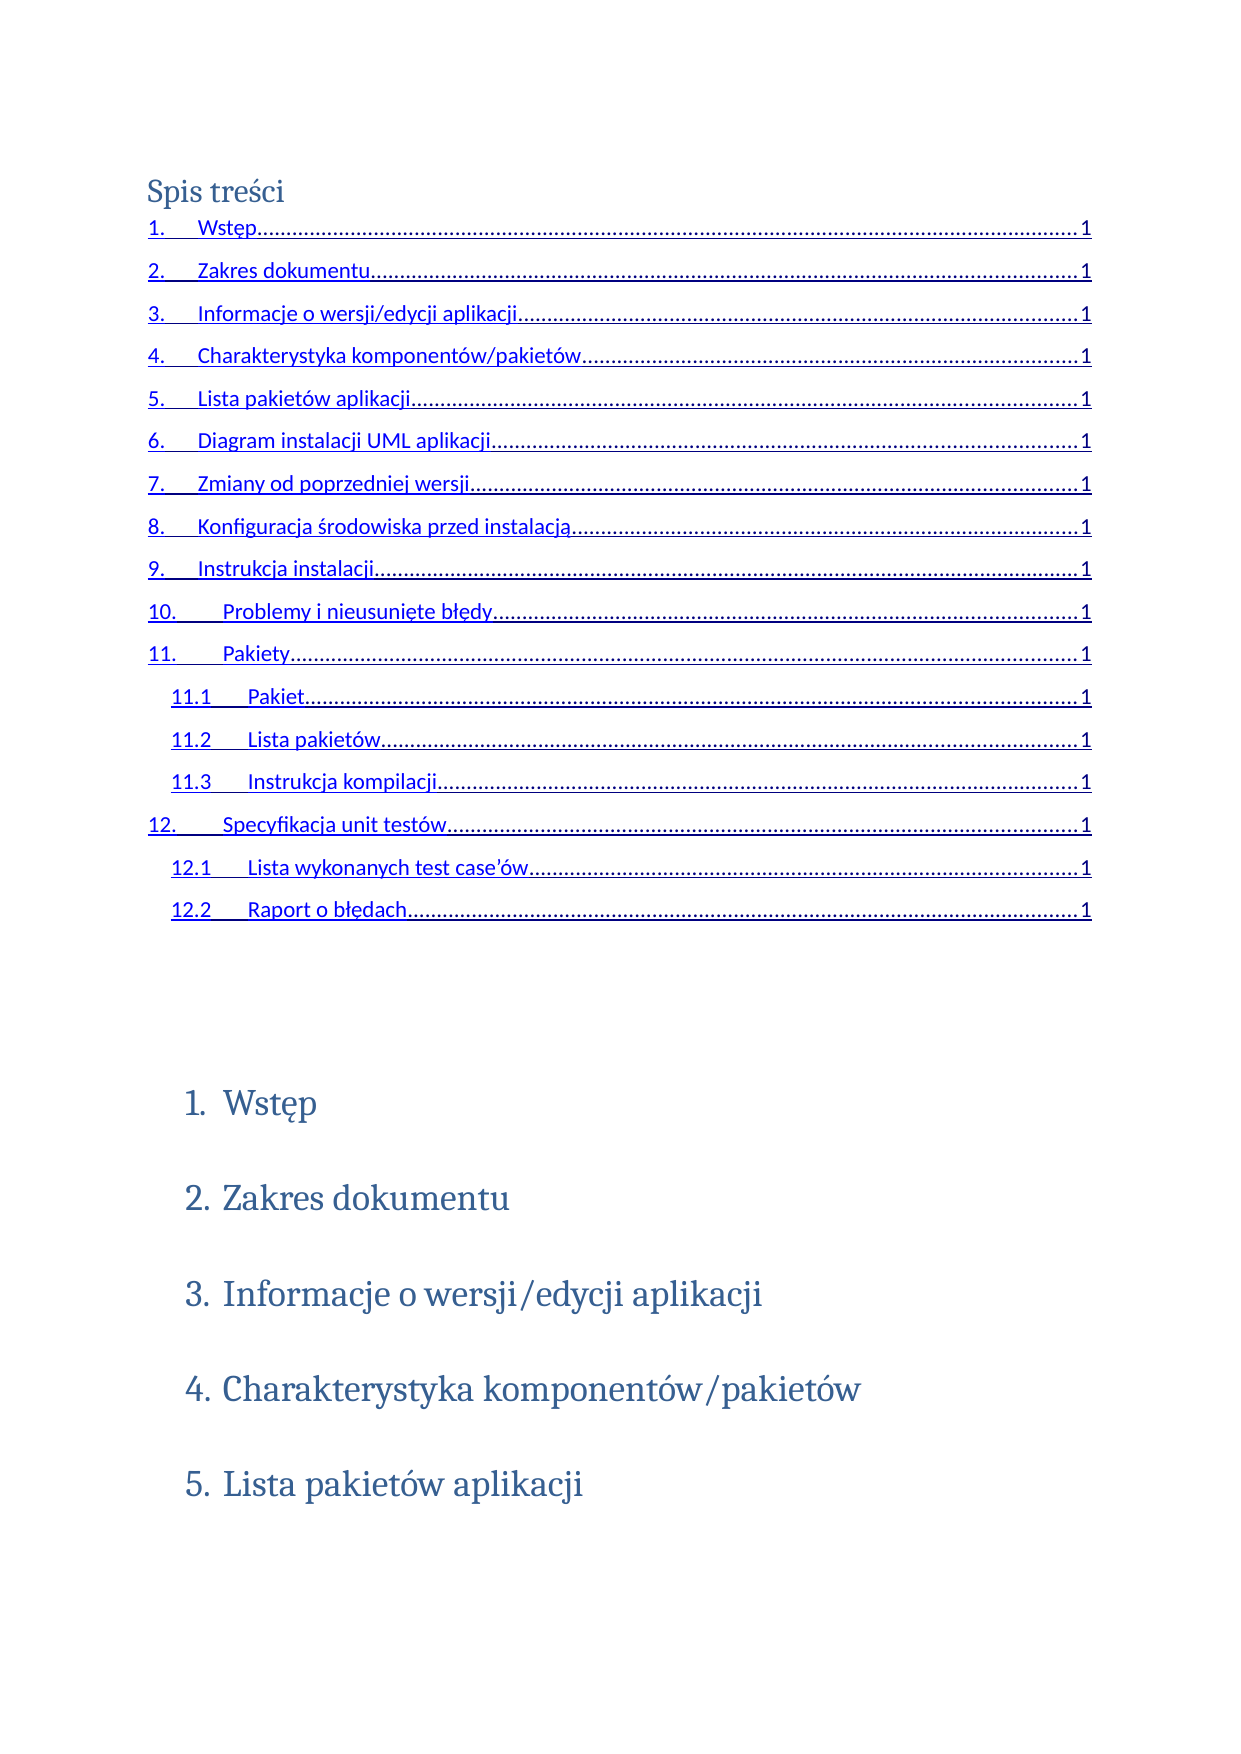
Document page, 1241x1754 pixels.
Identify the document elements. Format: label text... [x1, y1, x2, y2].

text 5. Lista pakietów aplikacji 1 [148, 384, 1093, 412]
text 2. Zakres dokumentu 1 [148, 256, 1093, 284]
text 12.1 Lista wykonanych test case’ów 1 [171, 853, 1093, 881]
text 11.3 Instrukcja kompilacji 1 [171, 767, 1093, 795]
text 3. Informacje o wersji/edycji aplikacji 1 [148, 299, 1093, 327]
text 10. Problemy i nieusunięte błędy 1 [148, 597, 1093, 625]
text 11. Pakiety 1 [148, 639, 1093, 668]
list Lista pakietów aplikacji [185, 1463, 1093, 1506]
text 11.2 Lista pakietów 1 [171, 725, 1093, 753]
list Wstęp [185, 1081, 1093, 1124]
text 7. Zmiany od poprzedniej wersji 1 [148, 469, 1093, 497]
text Spis treści [148, 173, 1093, 211]
text 12.2 Raport o błędach 1 [171, 895, 1093, 923]
text 12. Specyfikacja unit testów 1 [148, 810, 1093, 838]
list Charakterystyka komponentów/pakietów [185, 1368, 1093, 1411]
text 6. Diagram instalacji UML aplikacji 1 [148, 427, 1093, 454]
text 9. Instrukcja instalacji 1 [148, 554, 1093, 582]
text 1. Wstęp 1 [148, 213, 1093, 242]
text 8. Konfiguracja środowiska przed instalacją 1 [148, 512, 1093, 540]
text 11.1 Pakiet 1 [171, 682, 1093, 710]
text 4. Charakterystyka komponentów/pakietów 1 [148, 341, 1093, 369]
list Zakres dokumentu [185, 1177, 1093, 1220]
list Informacje o wersji/edycji aplikacji [185, 1272, 1093, 1315]
